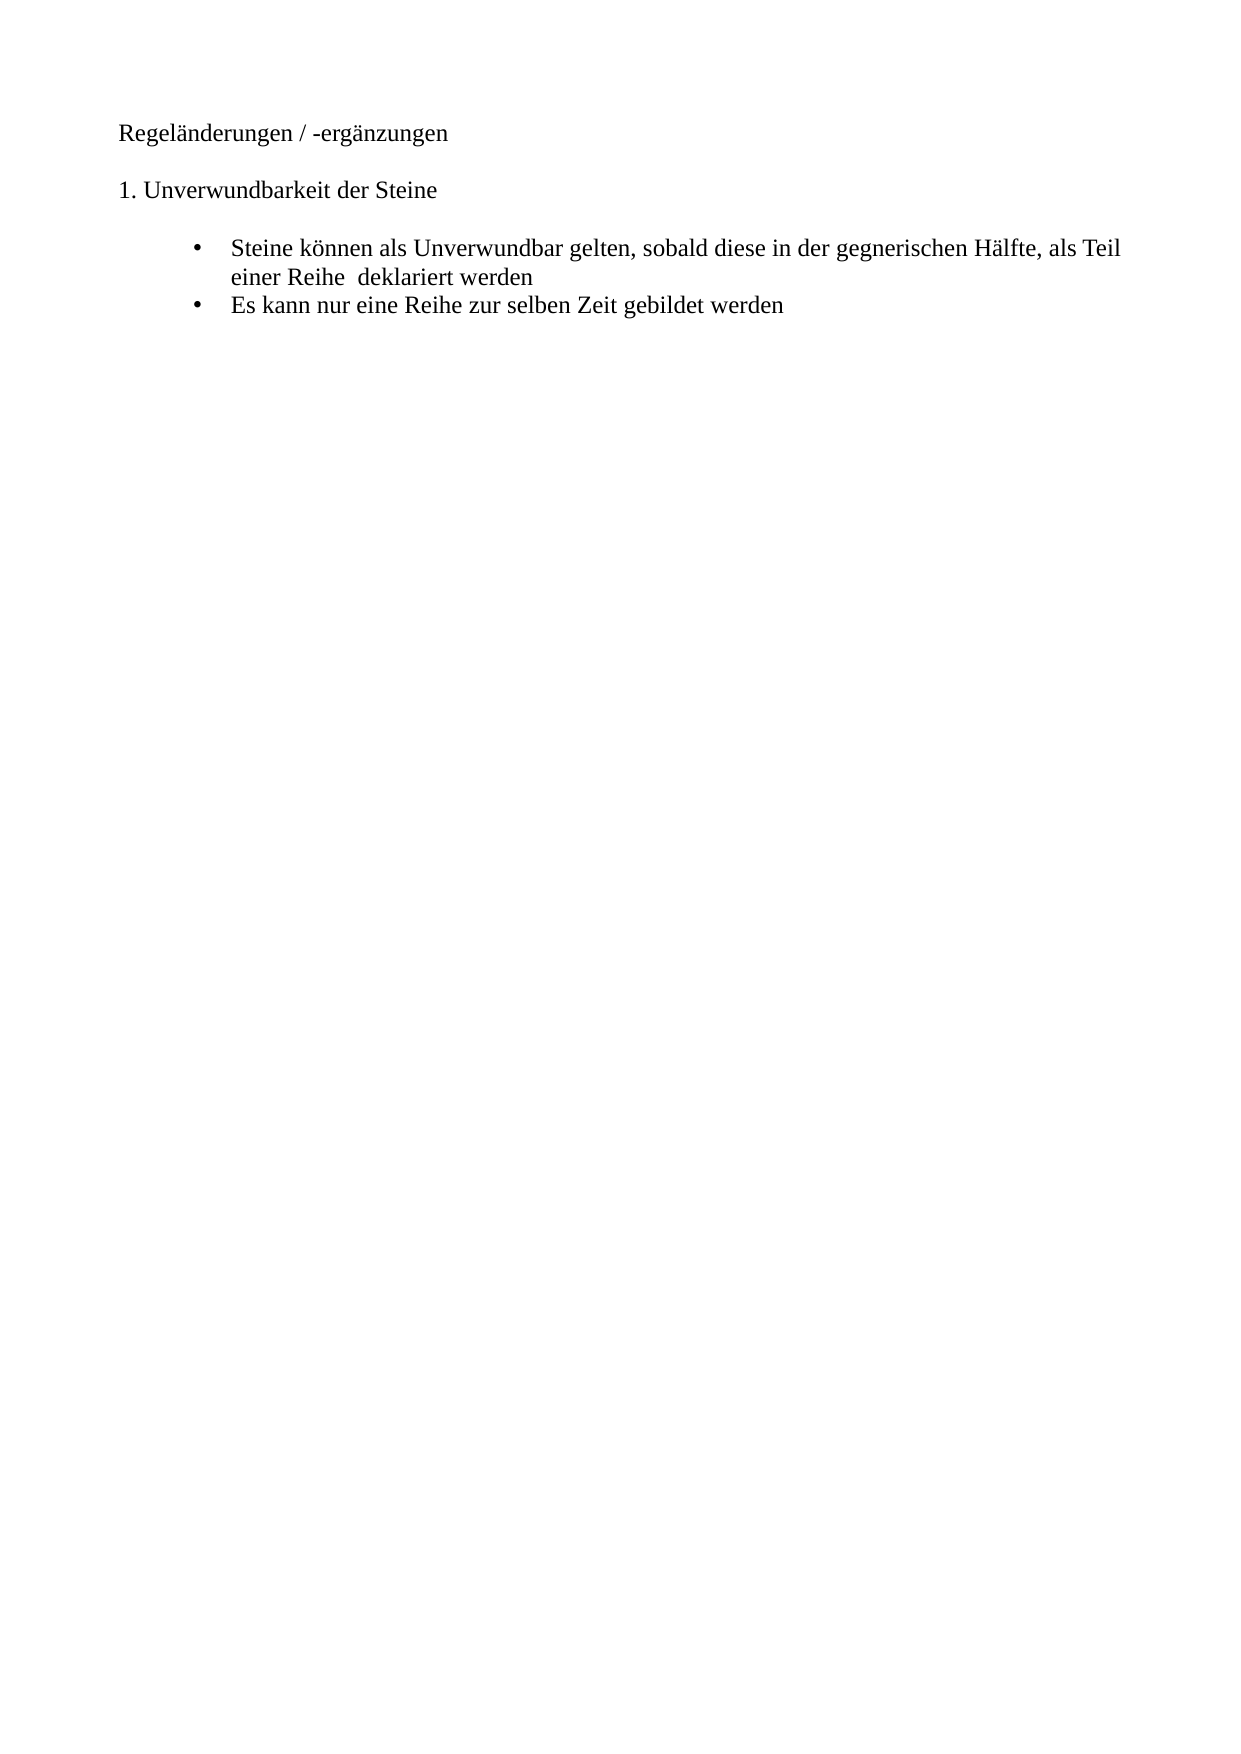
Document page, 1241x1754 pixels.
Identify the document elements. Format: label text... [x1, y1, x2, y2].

list Steine können als Unverwundbar gelten, sobald diese in der gegnerischen Hälfte, als Teil einer Reihe deklariert werden [193, 233, 1122, 291]
text 1. Unverwundbarkeit der Steine [118, 176, 1122, 204]
text Regeländerungen / -ergänzungen [118, 118, 1122, 147]
list Es kann nur eine Reihe zur selben Zeit gebildet werden [193, 291, 1122, 319]
